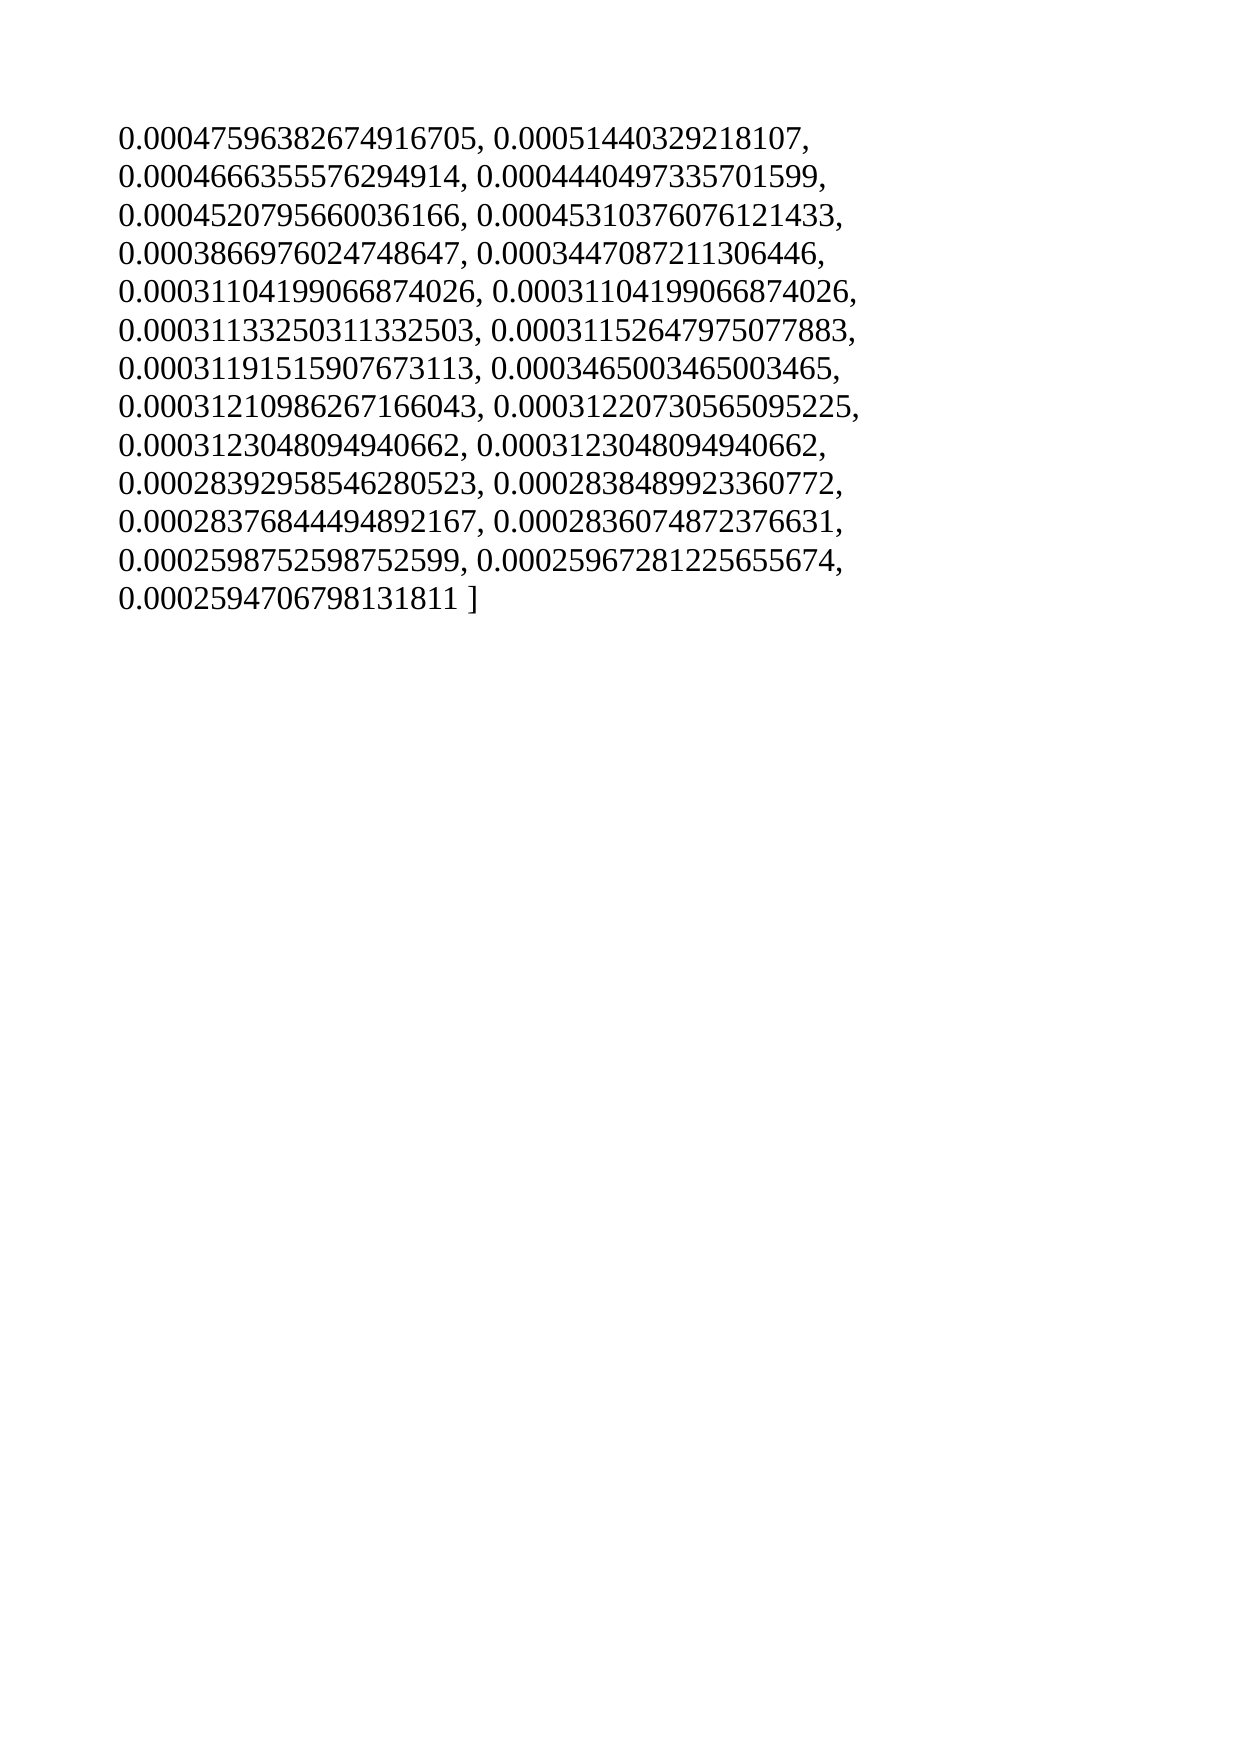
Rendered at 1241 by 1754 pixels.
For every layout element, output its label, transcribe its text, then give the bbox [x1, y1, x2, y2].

text 0.00047596382674916705, 0.00051440329218107, 0.0004666355576294914, 0.0004440497335701599, 0.0004520795660036166, 0.00045310376076121433, 0.0003866976024748647, 0.0003447087211306446, 0.00031104199066874026, 0.00031104199066874026, 0.00031133250311332503, 0.00031152647975077883, 0.00031191515907673113, 0.0003465003465003465, 0.00031210986267166043, 0.00031220730565095225, 0.0003123048094940662, 0.0003123048094940662, 0.00028392958546280523, 0.0002838489923360772, 0.00028376844494892167, 0.0002836074872376631, 0.0002598752598752599, 0.00025967281225655674, 0.0002594706798131811 ] [118, 118, 1122, 616]
